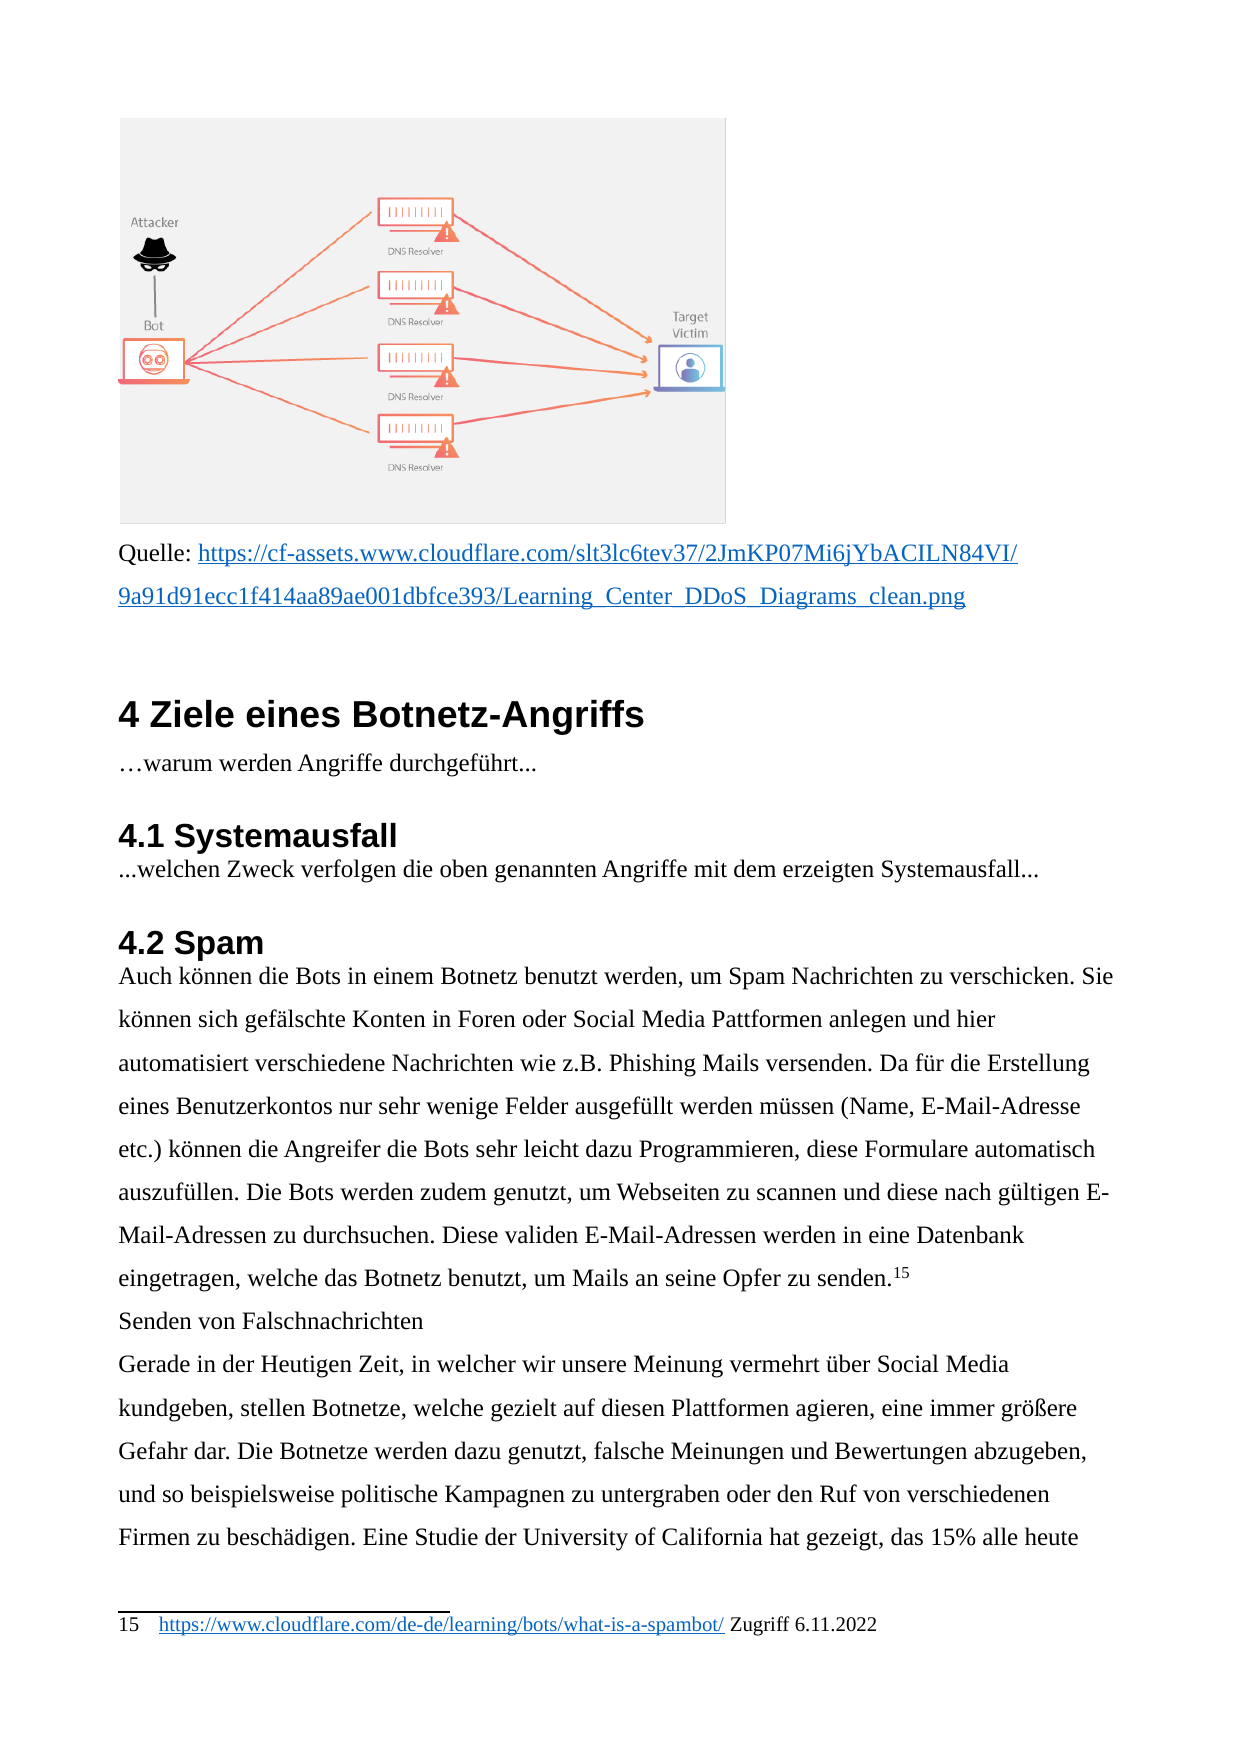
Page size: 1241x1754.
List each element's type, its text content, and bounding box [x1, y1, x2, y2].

text Quelle: https://cf-assets.www.cloudflare.com/slt3lc6tev37/2JmKP07Mi6jYbACILN84VI/9a91d91ecc1f414aa89ae001dbfce393/Learning_Center_DDoS_Diagrams_clean.png [118, 538, 1122, 609]
text …warum werden Angriffe durchgeführt... [118, 748, 1122, 776]
subtitle 4.1 Systemausfall [118, 816, 1122, 854]
text https://www.cloudflare.com/de-de/learning/bots/what-is-a-spambot/ Zugriff 6.11.2022 [118, 1612, 1122, 1636]
text Auch können die Bots in einem Botnetz benutzt werden, um Spam Nachrichten zu verschicken. Sie können sich gefälschte Konten in Foren oder Social Media Pattformen anlegen und hier automatisiert verschiedene Nachrichten wie z.B. Phishing Mails versenden. Da für die Erstellung eines Benutzerkontos nur sehr wenige Felder ausgefüllt werden müssen (Name, E-Mail-Adresse etc.) können die Angreifer die Bots sehr leicht dazu Programmieren, diese Formulare automatisch auszufüllen. Die Bots werden zudem genutzt, um Webseiten zu scannen und diese nach gültigen E-Mail-Adressen zu durchsuchen. Diese validen E-Mail-Adressen werden in eine Datenbank eingetragen, welche das Botnetz benutzt, um Mails an seine Opfer zu senden. [118, 961, 1122, 1292]
text ...welchen Zweck verfolgen die oben genannten Angriffe mit dem erzeigten Systemausfall... [118, 854, 1122, 883]
picture [118, 118, 726, 524]
subtitle 4 Ziele eines Botnetz-Angriffs [118, 692, 1122, 735]
text Senden von Falschnachrichten Gerade in der Heutigen Zeit, in welcher wir unsere Meinung vermehrt über Social Media kundgeben, stellen Botnetze, welche gezielt auf diesen Plattformen agieren, eine immer größere Gefahr dar. Die Botnetze werden dazu genutzt, falsche Meinungen und Bewertungen abzugeben, und so beispielsweise politische Kampagnen zu untergraben oder den Ruf von verschiedenen Firmen zu beschädigen. Eine Studie der University of California hat gezeigt, das 15% alle heute [118, 1306, 1122, 1551]
subtitle 4.2 Spam [118, 923, 1122, 961]
